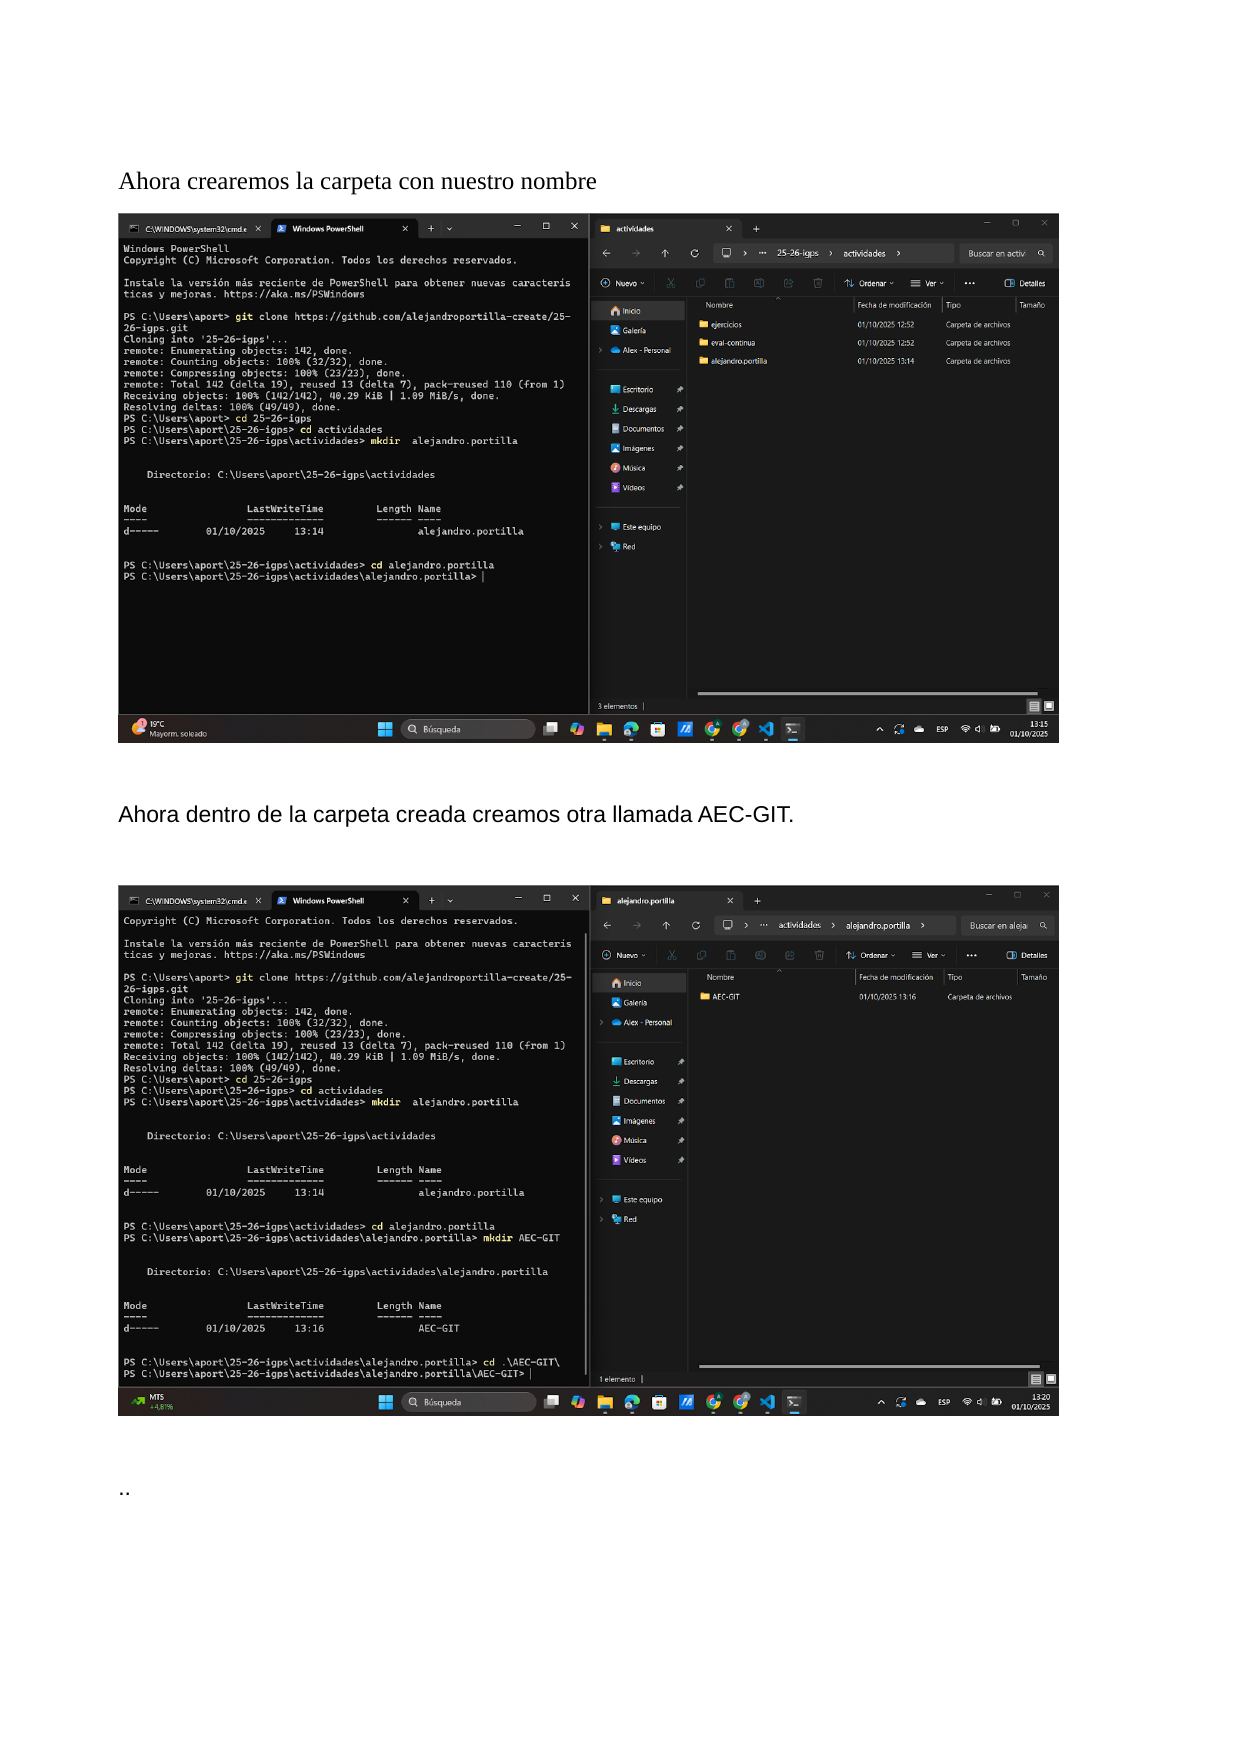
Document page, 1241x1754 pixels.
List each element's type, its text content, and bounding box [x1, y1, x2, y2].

text Ahora dentro de la carpeta creada creamos otra llamada AEC-GIT. [118, 801, 1122, 828]
picture [118, 213, 1059, 743]
text Ahora crearemos la carpeta con nuestro nombre [118, 166, 1122, 194]
picture [118, 885, 1059, 1416]
text .. [118, 1473, 1122, 1500]
